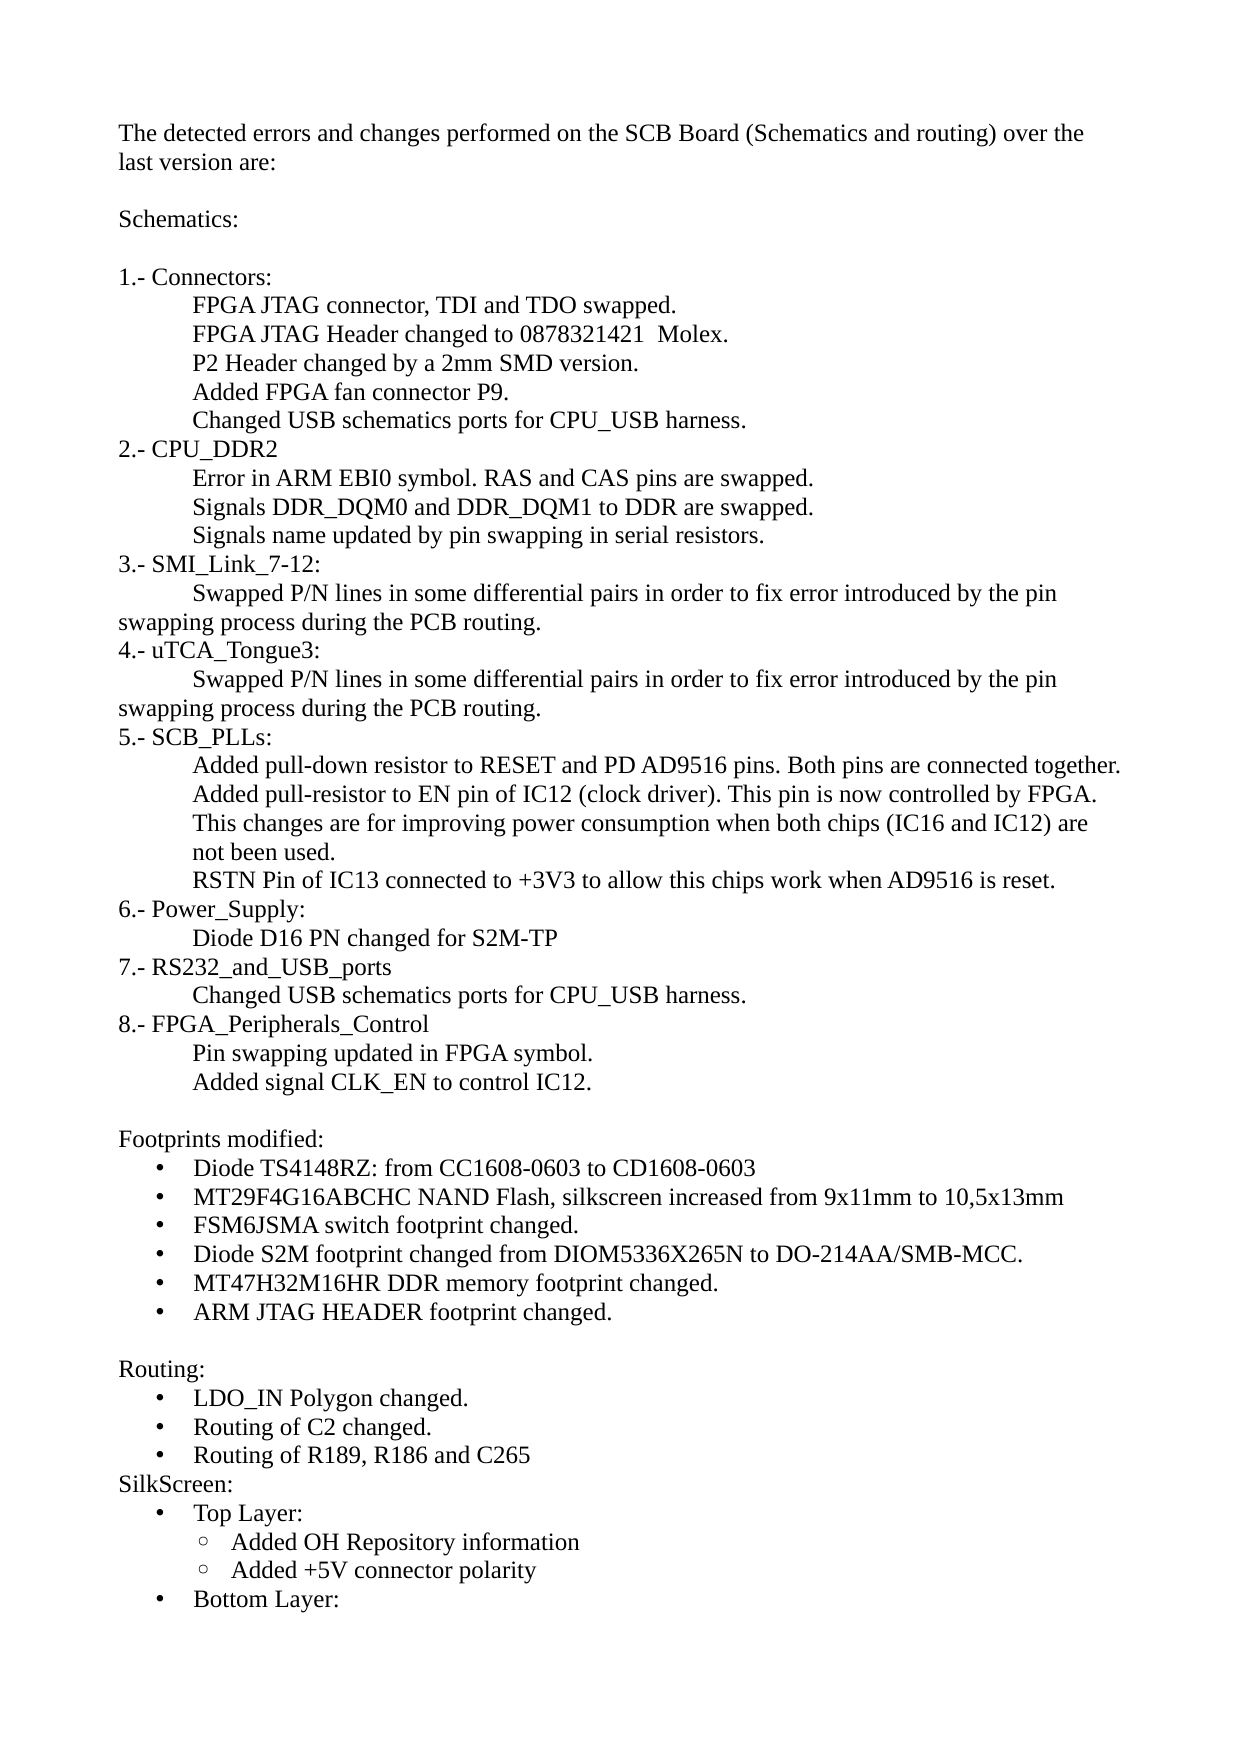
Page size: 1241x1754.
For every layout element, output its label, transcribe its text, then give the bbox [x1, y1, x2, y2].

text 7.- RS232_and_USB_ports [118, 952, 1122, 981]
text Schematics: [118, 204, 1122, 233]
list Added +5V connector polarity [193, 1556, 1122, 1584]
text 6.- Power_Supply: [118, 894, 1122, 923]
text P2 Header changed by a 2mm SMD version. [118, 348, 1122, 377]
list MT29F4G16ABCHC NAND Flash, silkscreen increased from 9x11mm to 10,5x13mm [156, 1182, 1122, 1211]
text 8.- FPGA_Peripherals_Control [118, 1009, 1122, 1038]
text 3.- SMI_Link_7-12: [118, 549, 1122, 578]
text Error in ARM EBI0 symbol. RAS and CAS pins are swapped. [118, 463, 1122, 492]
text Swapped P/N lines in some differential pairs in order to fix error introduced by the pin swapping process during the PCB routing. [118, 578, 1122, 636]
list FSM6JSMA switch footprint changed. [156, 1211, 1122, 1239]
text Routing: [118, 1354, 1122, 1383]
text Signals name updated by pin swapping in serial resistors. [118, 521, 1122, 549]
list Added OH Repository information [193, 1527, 1122, 1556]
text Signals DDR_DQM0 and DDR_DQM1 to DDR are swapped. [118, 492, 1122, 521]
text FPGA JTAG Header changed to 0878321421 Molex. [118, 319, 1122, 348]
text 5.- SCB_PLLs: [118, 722, 1122, 751]
text Added pull-down resistor to RESET and PD AD9516 pins. Both pins are connected together. [118, 751, 1122, 779]
list ARM JTAG HEADER footprint changed. [156, 1297, 1122, 1326]
list Top Layer: [156, 1498, 1122, 1527]
text Changed USB schematics ports for CPU_USB harness. [118, 981, 1122, 1009]
text Swapped P/N lines in some differential pairs in order to fix error introduced by the pin swapping process during the PCB routing. [118, 664, 1122, 722]
text SilkScreen: [118, 1469, 1122, 1498]
list Routing of C2 changed. [156, 1412, 1122, 1441]
text Changed USB schematics ports for CPU_USB harness. [118, 406, 1122, 434]
text Pin swapping updated in FPGA symbol. [118, 1038, 1122, 1067]
text This changes are for improving power consumption when both chips (IC16 and IC12) are not been used. [118, 808, 1122, 866]
text FPGA JTAG connector, TDI and TDO swapped. [118, 291, 1122, 319]
text Added FPGA fan connector P9. [118, 377, 1122, 406]
text 1.- Connectors: [118, 262, 1122, 291]
text Added pull-resistor to EN pin of IC12 (clock driver). This pin is now controlled by FPGA. [118, 779, 1122, 808]
text 4.- uTCA_Tongue3: [118, 636, 1122, 664]
text 2.- CPU_DDR2 [118, 434, 1122, 463]
text RSTN Pin of IC13 connected to +3V3 to allow this chips work when AD9516 is reset. [118, 866, 1122, 894]
list Bottom Layer: [156, 1584, 1122, 1613]
text Diode D16 PN changed for S2M-TP [118, 923, 1122, 952]
list Diode TS4148RZ: from CC1608-0603 to CD1608-0603 [156, 1153, 1122, 1182]
list Routing of R189, R186 and C265 [156, 1441, 1122, 1469]
list Diode S2M footprint changed from DIOM5336X265N to DO-214AA/SMB-MCC. [156, 1239, 1122, 1268]
list LDO_IN Polygon changed. [156, 1383, 1122, 1412]
list MT47H32M16HR DDR memory footprint changed. [156, 1268, 1122, 1297]
text Footprints modified: [118, 1124, 1122, 1153]
text The detected errors and changes performed on the SCB Board (Schematics and routing) over the last version are: [118, 118, 1122, 176]
text Added signal CLK_EN to control IC12. [118, 1067, 1122, 1096]
